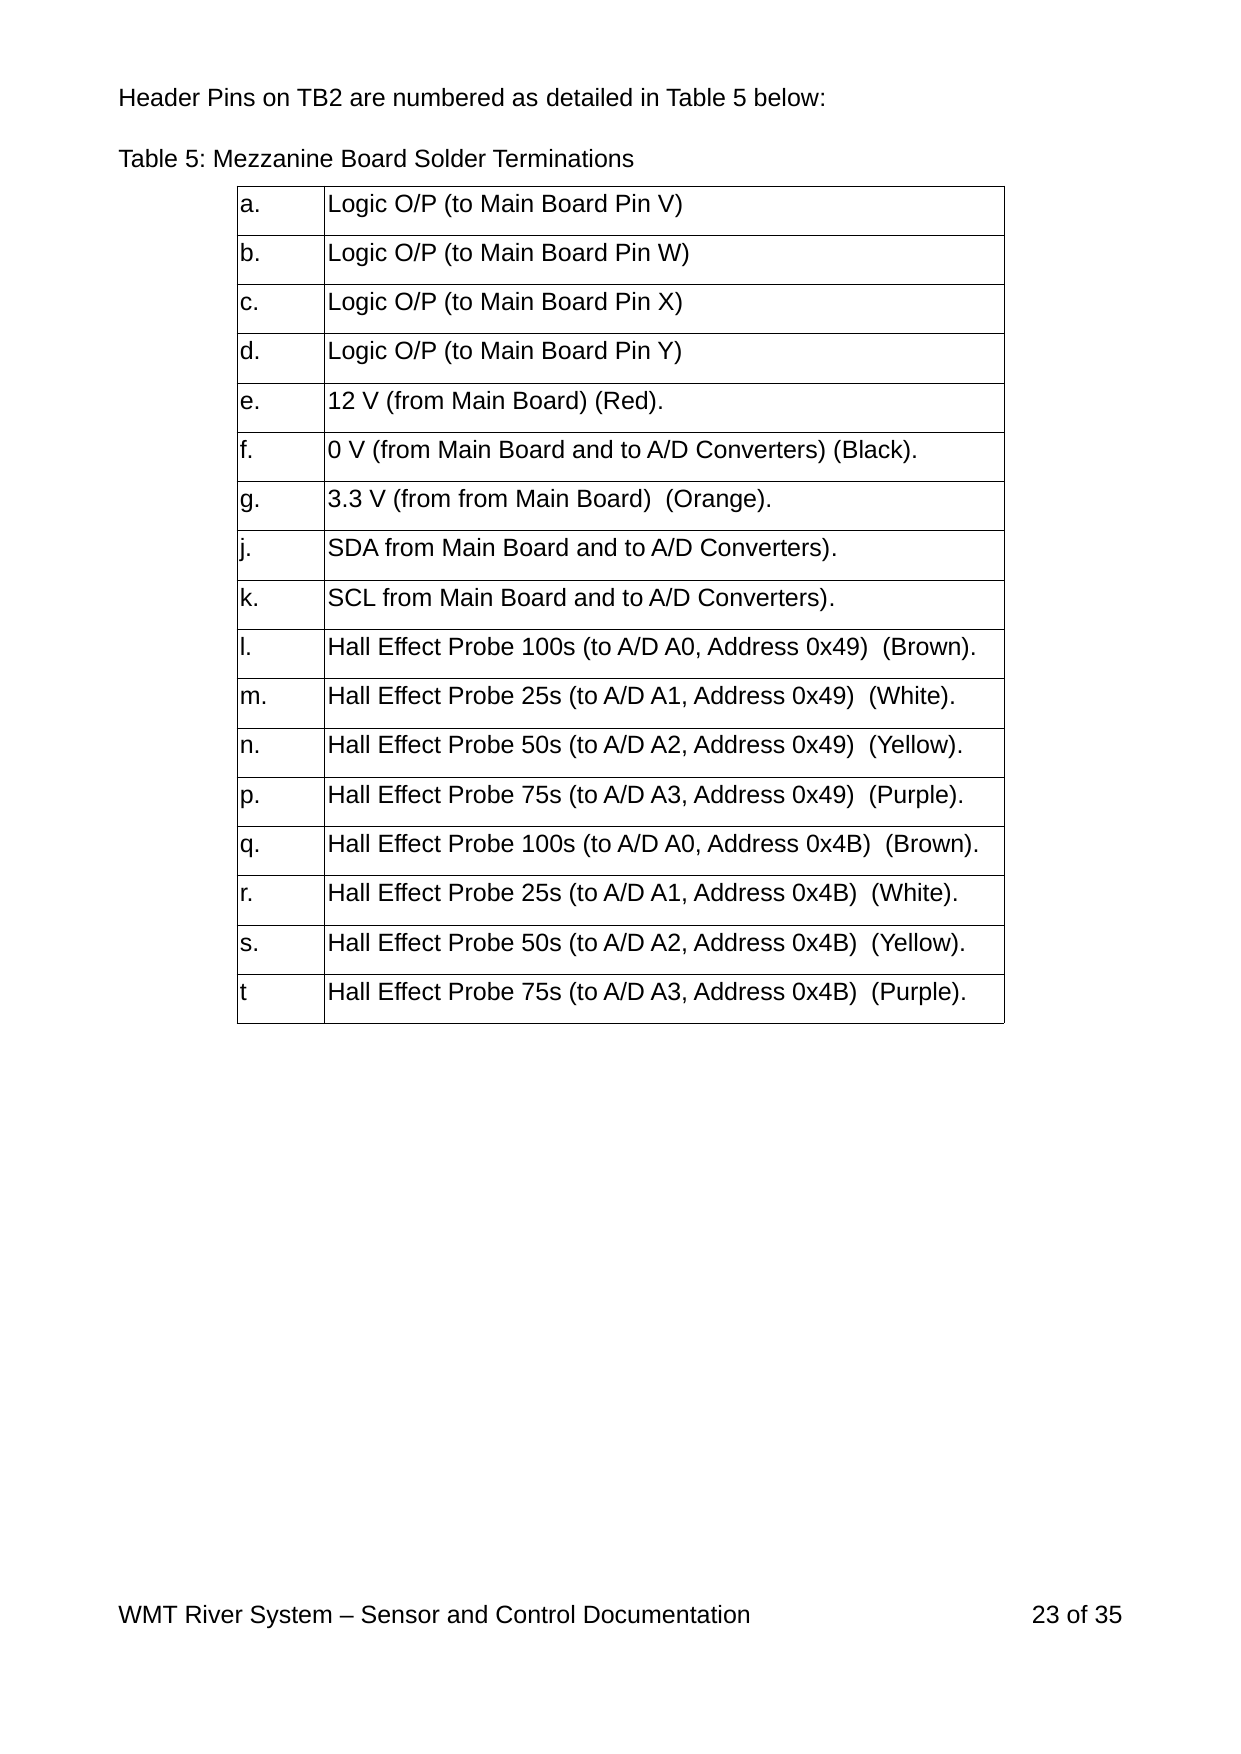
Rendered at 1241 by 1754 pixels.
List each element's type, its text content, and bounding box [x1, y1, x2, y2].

table_cell 12 V (from Main Board) (Red). [325, 384, 1004, 432]
table_cell SDA from Main Board and to A/D Converters). [325, 531, 1004, 580]
table_cell f. [238, 433, 324, 481]
table_cell Logic O/P (to Main Board Pin W) [325, 236, 1004, 284]
table_cell p. [238, 778, 324, 826]
table_cell Hall Effect Probe 25s (to A/D A1, Address 0x49) (White). [325, 679, 1004, 727]
table_cell g. [238, 482, 324, 530]
table_cell c. [238, 285, 324, 333]
table_cell Hall Effect Probe 75s (to A/D A3, Address 0x49) (Purple). [325, 778, 1004, 826]
table_cell 3.3 V (from from Main Board) (Orange). [325, 482, 1004, 530]
table_cell Hall Effect Probe 100s (to A/D A0, Address 0x49) (Brown). [325, 630, 1004, 678]
table_cell Hall Effect Probe 50s (to A/D A2, Address 0x49) (Yellow). [325, 729, 1004, 777]
table_cell m. [238, 679, 324, 727]
table_cell SCL from Main Board and to A/D Converters). [325, 581, 1004, 629]
table_cell Hall Effect Probe 75s (to A/D A3, Address 0x4B) (Purple). [325, 975, 1004, 1023]
table_cell Hall Effect Probe 100s (to A/D A0, Address 0x4B) (Brown). [325, 827, 1004, 875]
table_cell r. [238, 876, 324, 924]
table_header Logic O/P (to Main Board Pin V) [325, 187, 1004, 235]
text Header Pins on TB2 are numbered as detailed in Table 5 below: [118, 83, 1122, 111]
table_cell Hall Effect Probe 25s (to A/D A1, Address 0x4B) (White). [325, 876, 1004, 924]
table_cell b. [238, 236, 324, 284]
table_cell Logic O/P (to Main Board Pin Y) [325, 334, 1004, 383]
table_cell e. [238, 384, 324, 432]
table_cell 0 V (from Main Board and to A/D Converters) (Black). [325, 433, 1004, 481]
table_cell l. [238, 630, 324, 678]
table_cell k. [238, 581, 324, 629]
table_cell d. [238, 334, 324, 383]
table_cell s. [238, 926, 324, 974]
table_header a. [238, 187, 324, 235]
table_cell n. [238, 729, 324, 777]
text Table 5: Mezzanine Board Solder Terminations [118, 144, 1122, 173]
table_cell q. [238, 827, 324, 875]
table_cell Hall Effect Probe 50s (to A/D A2, Address 0x4B) (Yellow). [325, 926, 1004, 974]
table_cell j. [238, 531, 324, 580]
table_cell t [238, 975, 324, 1023]
table_cell Logic O/P (to Main Board Pin X) [325, 285, 1004, 333]
